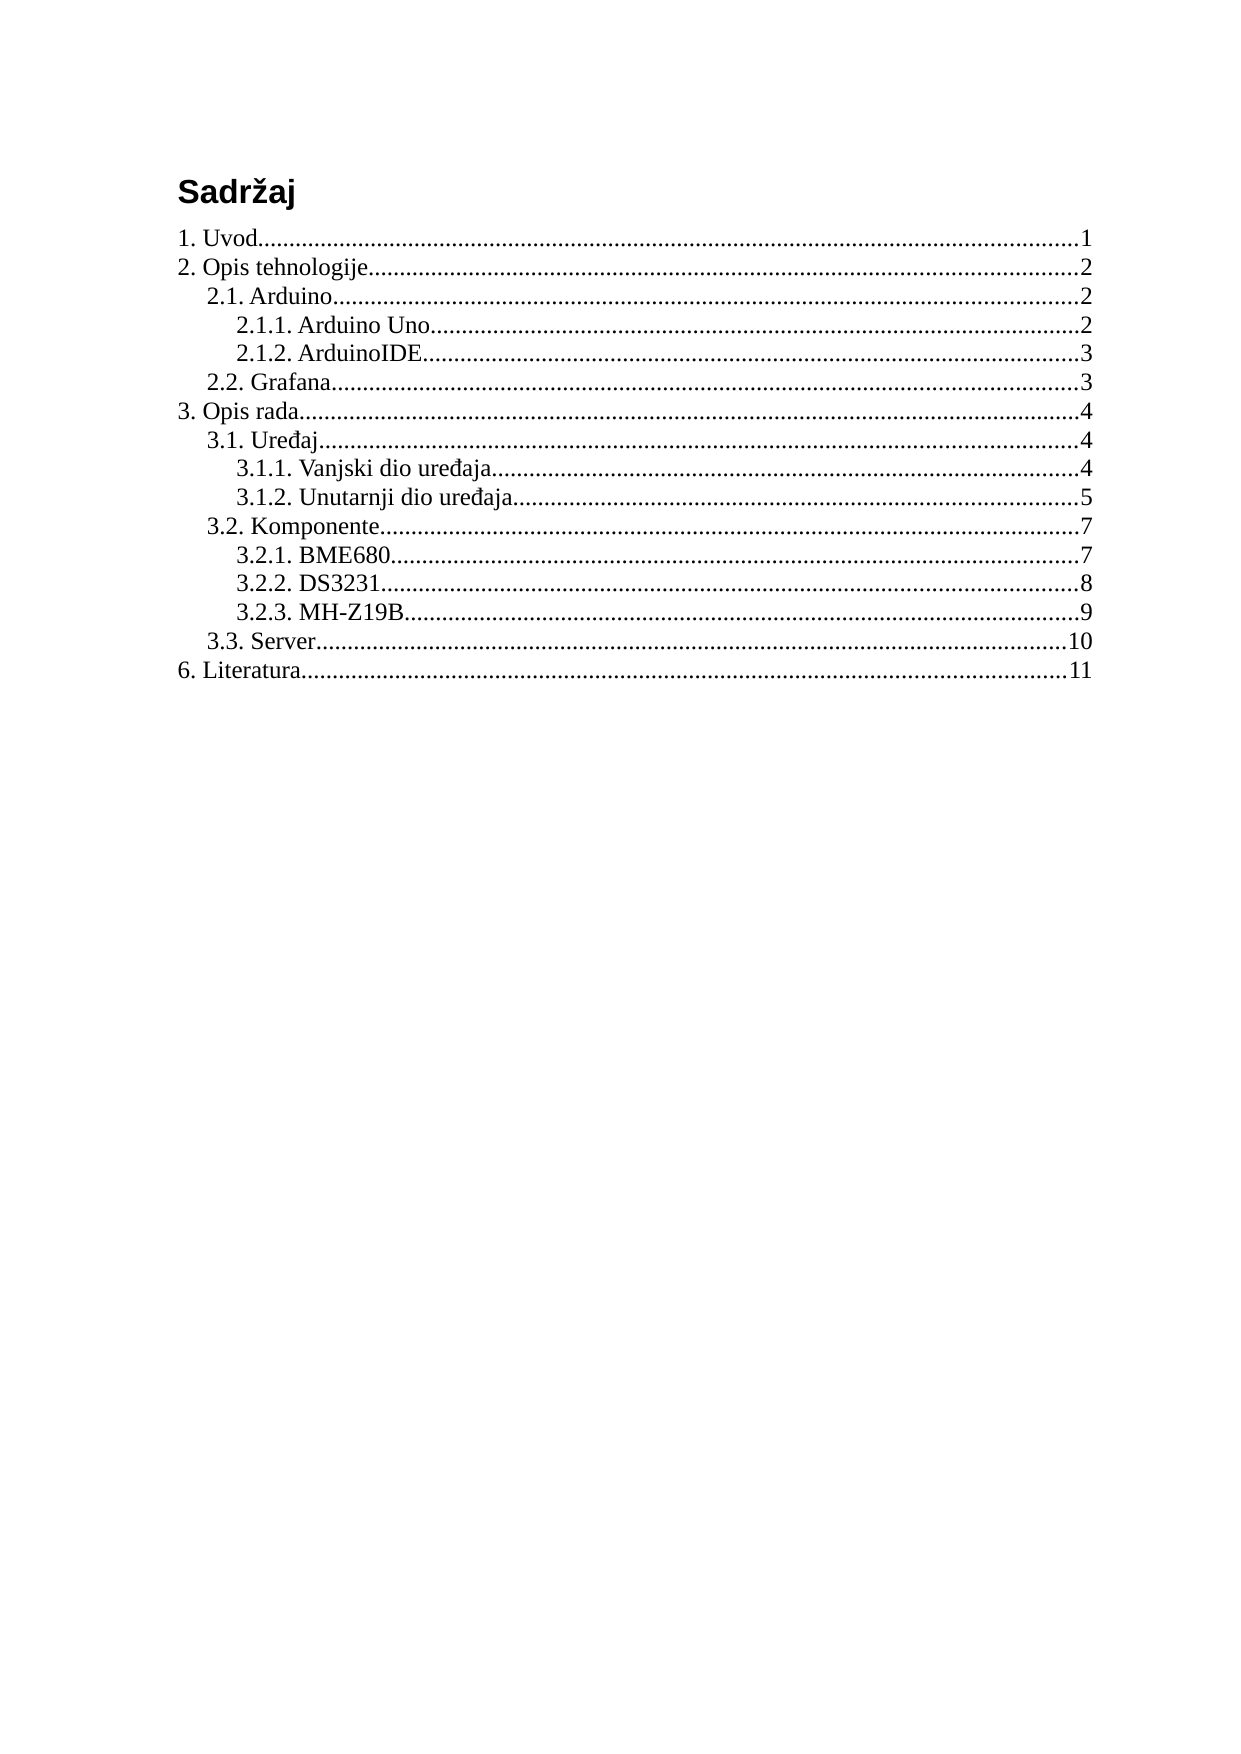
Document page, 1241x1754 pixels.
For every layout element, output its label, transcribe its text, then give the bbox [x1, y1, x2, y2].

text 2.1.1. Arduino Uno 2 [236, 310, 1093, 338]
text 3.2.3. MH-Z19B 9 [236, 597, 1093, 626]
text 3.1. Uređaj 4 [207, 425, 1093, 453]
text 2.2. Grafana 3 [207, 367, 1093, 396]
text 2. Opis tehnologije 2 [177, 252, 1093, 281]
text 3.2.1. BME680 7 [236, 540, 1093, 568]
text 6. Literatura 11 [177, 655, 1093, 683]
text 3.1.2. Unutarnji dio uređaja 5 [236, 482, 1093, 511]
text 3.2.2. DS3231 8 [236, 568, 1093, 597]
text 2.1.2. ArduinoIDE 3 [236, 338, 1093, 367]
text 3.1.1. Vanjski dio uređaja 4 [236, 453, 1093, 482]
text 1. Uvod 1 [177, 223, 1093, 252]
subtitle Sadržaj [177, 173, 1093, 211]
text 2.1. Arduino 2 [207, 281, 1093, 310]
text 3.3. Server 10 [207, 626, 1093, 655]
text 3.2. Komponente 7 [207, 511, 1093, 540]
text 3. Opis rada 4 [177, 396, 1093, 425]
